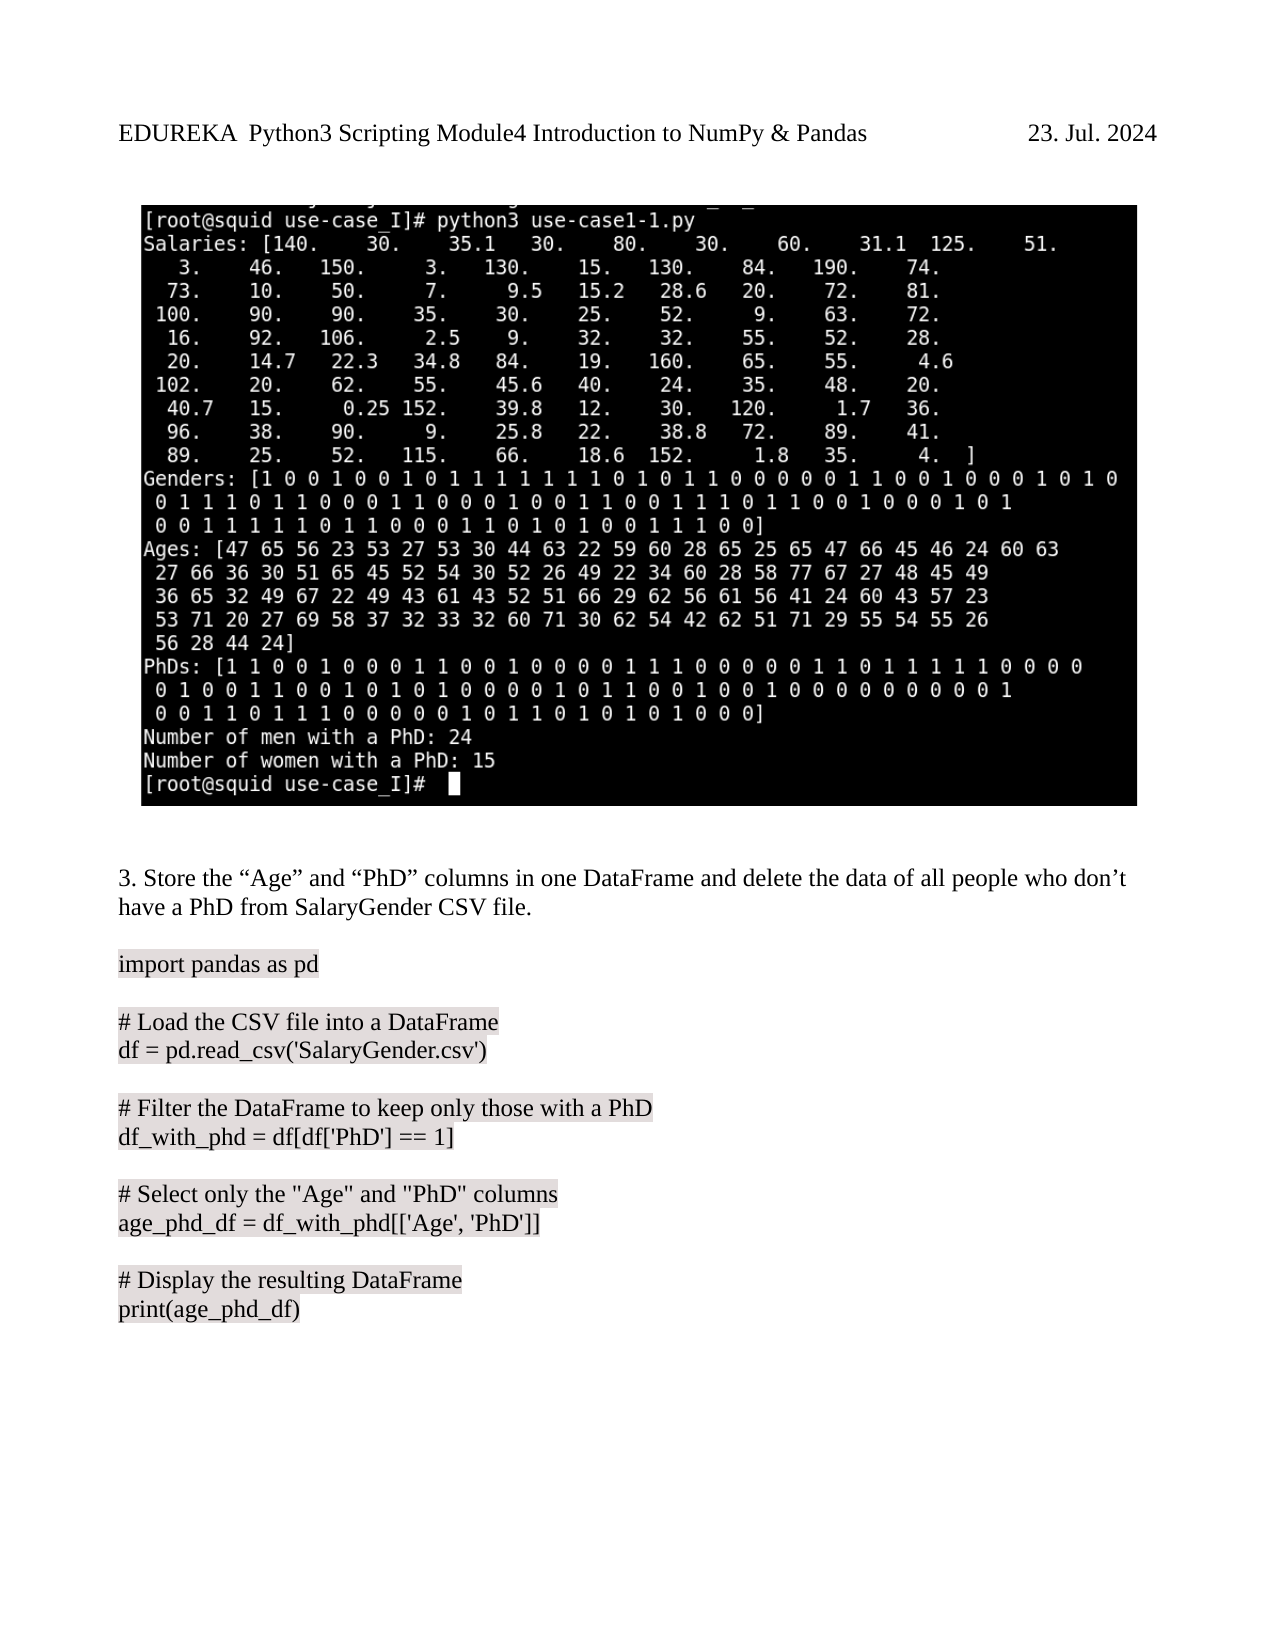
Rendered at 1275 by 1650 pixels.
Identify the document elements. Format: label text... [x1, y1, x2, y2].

picture [138, 205, 1138, 806]
text 3. Store the “Age” and “PhD” columns in one DataFrame and delete the data of all people who don’t have a PhD from SalaryGender CSV file. [118, 863, 1157, 920]
text # Select only the "Age" and "PhD" columns [118, 1179, 1157, 1208]
text df_with_phd = df[df['PhD'] == 1] [118, 1122, 1157, 1150]
text import pandas as pd [118, 949, 1157, 978]
text print(age_phd_df) [118, 1294, 1157, 1323]
text # Load the CSV file into a DataFrame [118, 1007, 1157, 1035]
text # Display the resulting DataFrame [118, 1265, 1157, 1294]
text age_phd_df = df_with_phd[['Age', 'PhD']] [118, 1208, 1157, 1237]
text df = pd.read_csv('SalaryGender.csv') [118, 1035, 1157, 1064]
text # Filter the DataFrame to keep only those with a PhD [118, 1093, 1157, 1122]
